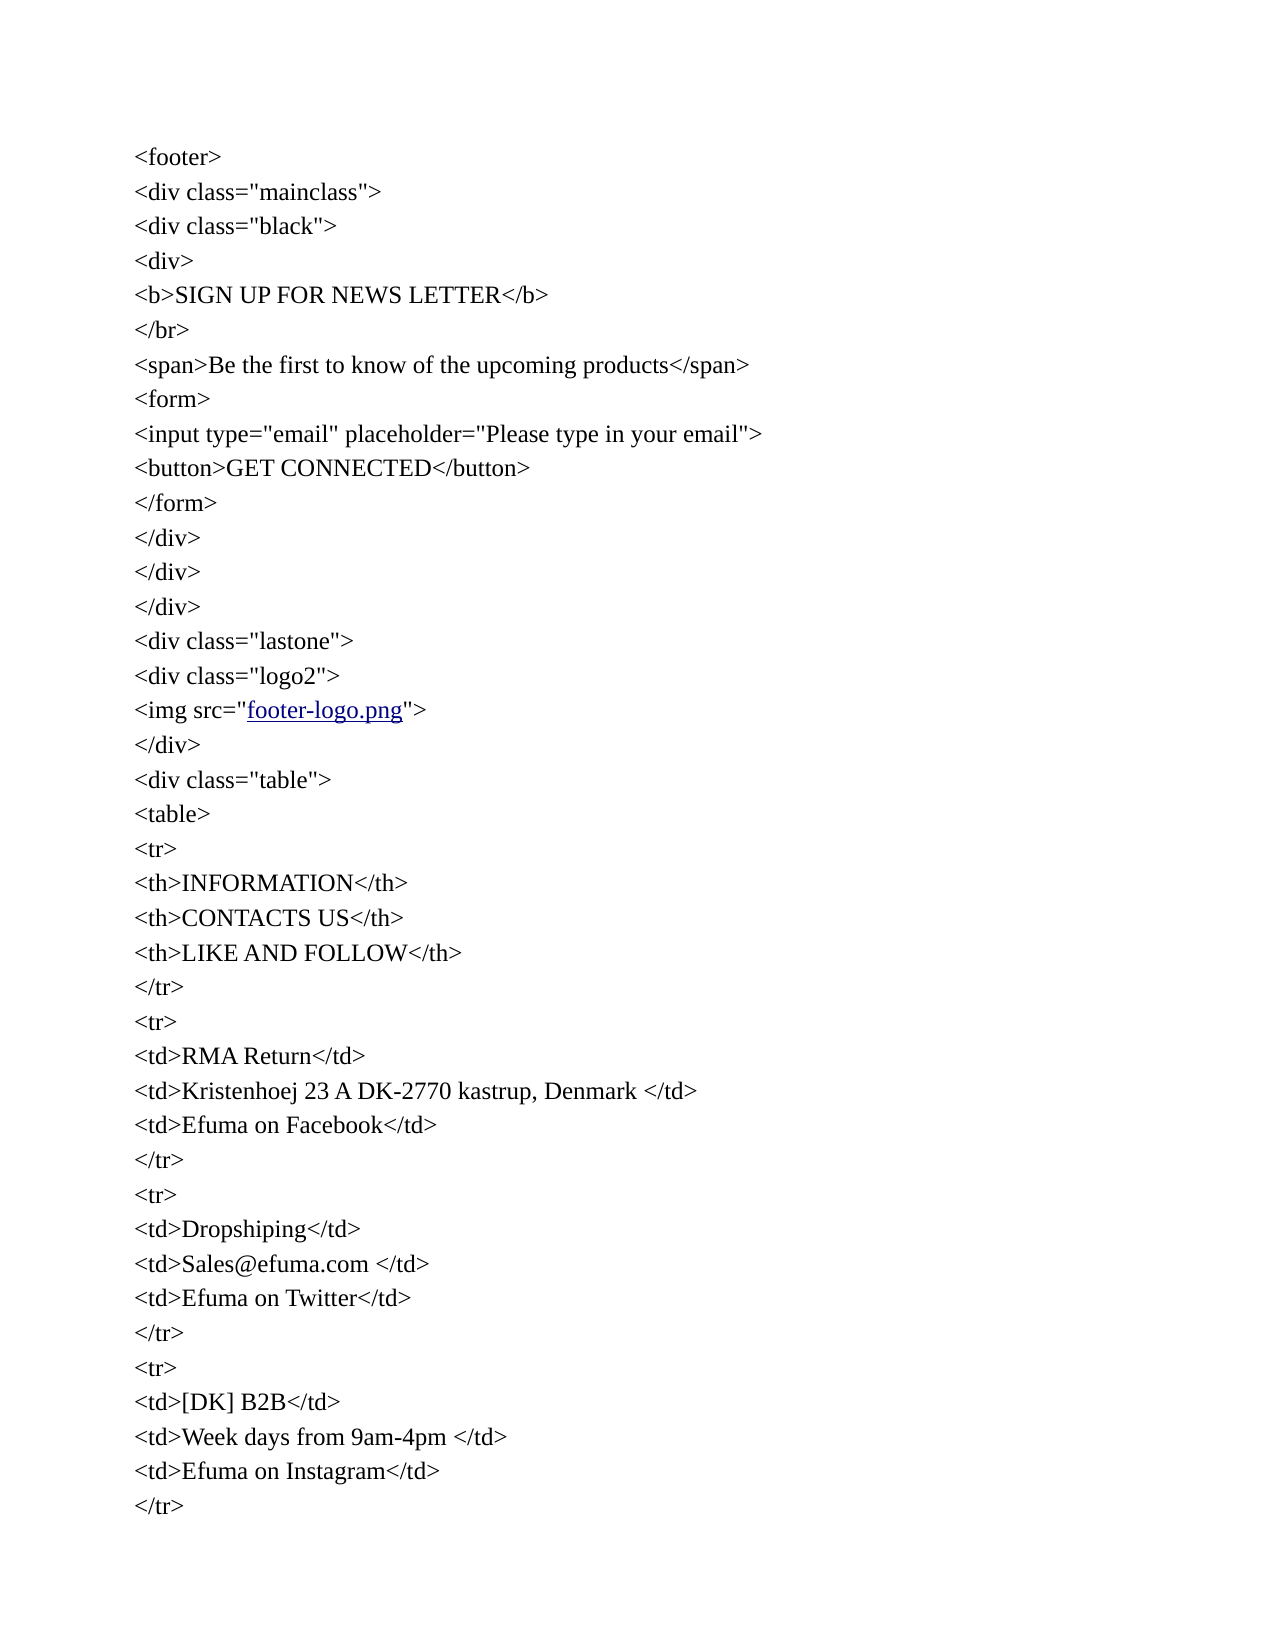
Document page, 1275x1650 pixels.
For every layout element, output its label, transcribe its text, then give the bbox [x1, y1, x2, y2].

table_cell <td>Week days from 9am-4pm </td> [131, 1419, 1157, 1453]
table_cell <tr> [131, 1004, 1157, 1038]
table_cell </div> [131, 589, 1157, 623]
table_cell [118, 831, 131, 866]
table_cell </tr> [131, 1142, 1157, 1177]
table_cell [118, 1315, 131, 1350]
table_cell </tr> [131, 969, 1157, 1004]
table_cell [118, 278, 131, 312]
table_cell [131, 129, 1157, 139]
table_cell </br> [131, 312, 1157, 347]
table_cell [118, 451, 131, 485]
table_cell [118, 554, 131, 589]
table_cell [118, 727, 131, 762]
table_cell <table> [131, 796, 1157, 831]
table_cell </div> [131, 520, 1157, 554]
table_cell [118, 416, 131, 451]
table_cell <tr> [131, 831, 1157, 866]
table_cell [118, 129, 131, 139]
table_cell [118, 243, 131, 278]
table_cell [118, 1142, 131, 1177]
table_cell [118, 624, 131, 658]
table_cell [118, 1384, 131, 1419]
table_cell [118, 1419, 131, 1453]
table_cell [118, 1004, 131, 1038]
table_cell </form> [131, 485, 1157, 520]
table_cell <img src="footer-logo.png"> [131, 693, 1157, 727]
table_cell <tr> [131, 1350, 1157, 1384]
table_cell <td>[DK] B2B</td> [131, 1384, 1157, 1419]
table_cell [118, 1073, 131, 1108]
table_cell [118, 969, 131, 1004]
table_cell [118, 1246, 131, 1281]
table_cell <div class="table"> [131, 762, 1157, 796]
table_cell [118, 866, 131, 900]
table_cell <div class="lastone"> [131, 624, 1157, 658]
table_cell [118, 347, 131, 381]
table_cell <th>INFORMATION</th> [131, 866, 1157, 900]
table_cell <td>Efuma on Instagram</td> [131, 1454, 1157, 1488]
table_cell <td>Dropshiping</td> [131, 1211, 1157, 1246]
table_cell <button>GET CONNECTED</button> [131, 451, 1157, 485]
table_cell <footer> [131, 139, 1157, 174]
table_cell [118, 935, 131, 969]
table_cell </div> [131, 554, 1157, 589]
table_cell <th>LIKE AND FOLLOW</th> [131, 935, 1157, 969]
table_cell [118, 1108, 131, 1142]
table_cell <input type="email" placeholder="Please type in your email"> [131, 416, 1157, 451]
table_cell [118, 520, 131, 554]
table_cell <div class="black"> [131, 209, 1157, 243]
table_cell [118, 900, 131, 935]
table_cell [118, 658, 131, 693]
table_cell [118, 1454, 131, 1488]
table_cell [118, 1039, 131, 1073]
table_cell <td>Efuma on Twitter</td> [131, 1281, 1157, 1315]
table_cell <form> [131, 381, 1157, 416]
table_cell </tr> [131, 1315, 1157, 1350]
table_cell <td>Sales@efuma.com </td> [131, 1246, 1157, 1281]
table_cell [118, 174, 131, 208]
table_cell [118, 762, 131, 796]
table_cell <td>Efuma on Facebook</td> [131, 1108, 1157, 1142]
table_cell <th>CONTACTS US</th> [131, 900, 1157, 935]
table_cell <span>Be the first to know of the upcoming products</span> [131, 347, 1157, 381]
table_cell [131, 118, 1157, 129]
table_cell [118, 485, 131, 520]
table_cell [118, 118, 131, 129]
table_cell <b>SIGN UP FOR NEWS LETTER</b> [131, 278, 1157, 312]
table_cell <td>Kristenhoej 23 A DK-2770 kastrup, Denmark </td> [131, 1073, 1157, 1108]
table_cell [118, 796, 131, 831]
table_cell <div class="mainclass"> [131, 174, 1157, 208]
table_cell </tr> [131, 1488, 1157, 1523]
table_cell <tr> [131, 1177, 1157, 1211]
table_cell [118, 589, 131, 623]
table_cell <div> [131, 243, 1157, 278]
table_cell [118, 209, 131, 243]
table_cell [118, 693, 131, 727]
table_cell [118, 1177, 131, 1211]
table_cell [118, 312, 131, 347]
table_cell [118, 1281, 131, 1315]
table_cell [118, 139, 131, 174]
table_cell [118, 1488, 131, 1523]
table_cell </div> [131, 727, 1157, 762]
table_cell <td>RMA Return</td> [131, 1039, 1157, 1073]
table_cell <div class="logo2"> [131, 658, 1157, 693]
table_cell [118, 381, 131, 416]
table_cell [118, 1211, 131, 1246]
table_cell [118, 1350, 131, 1384]
